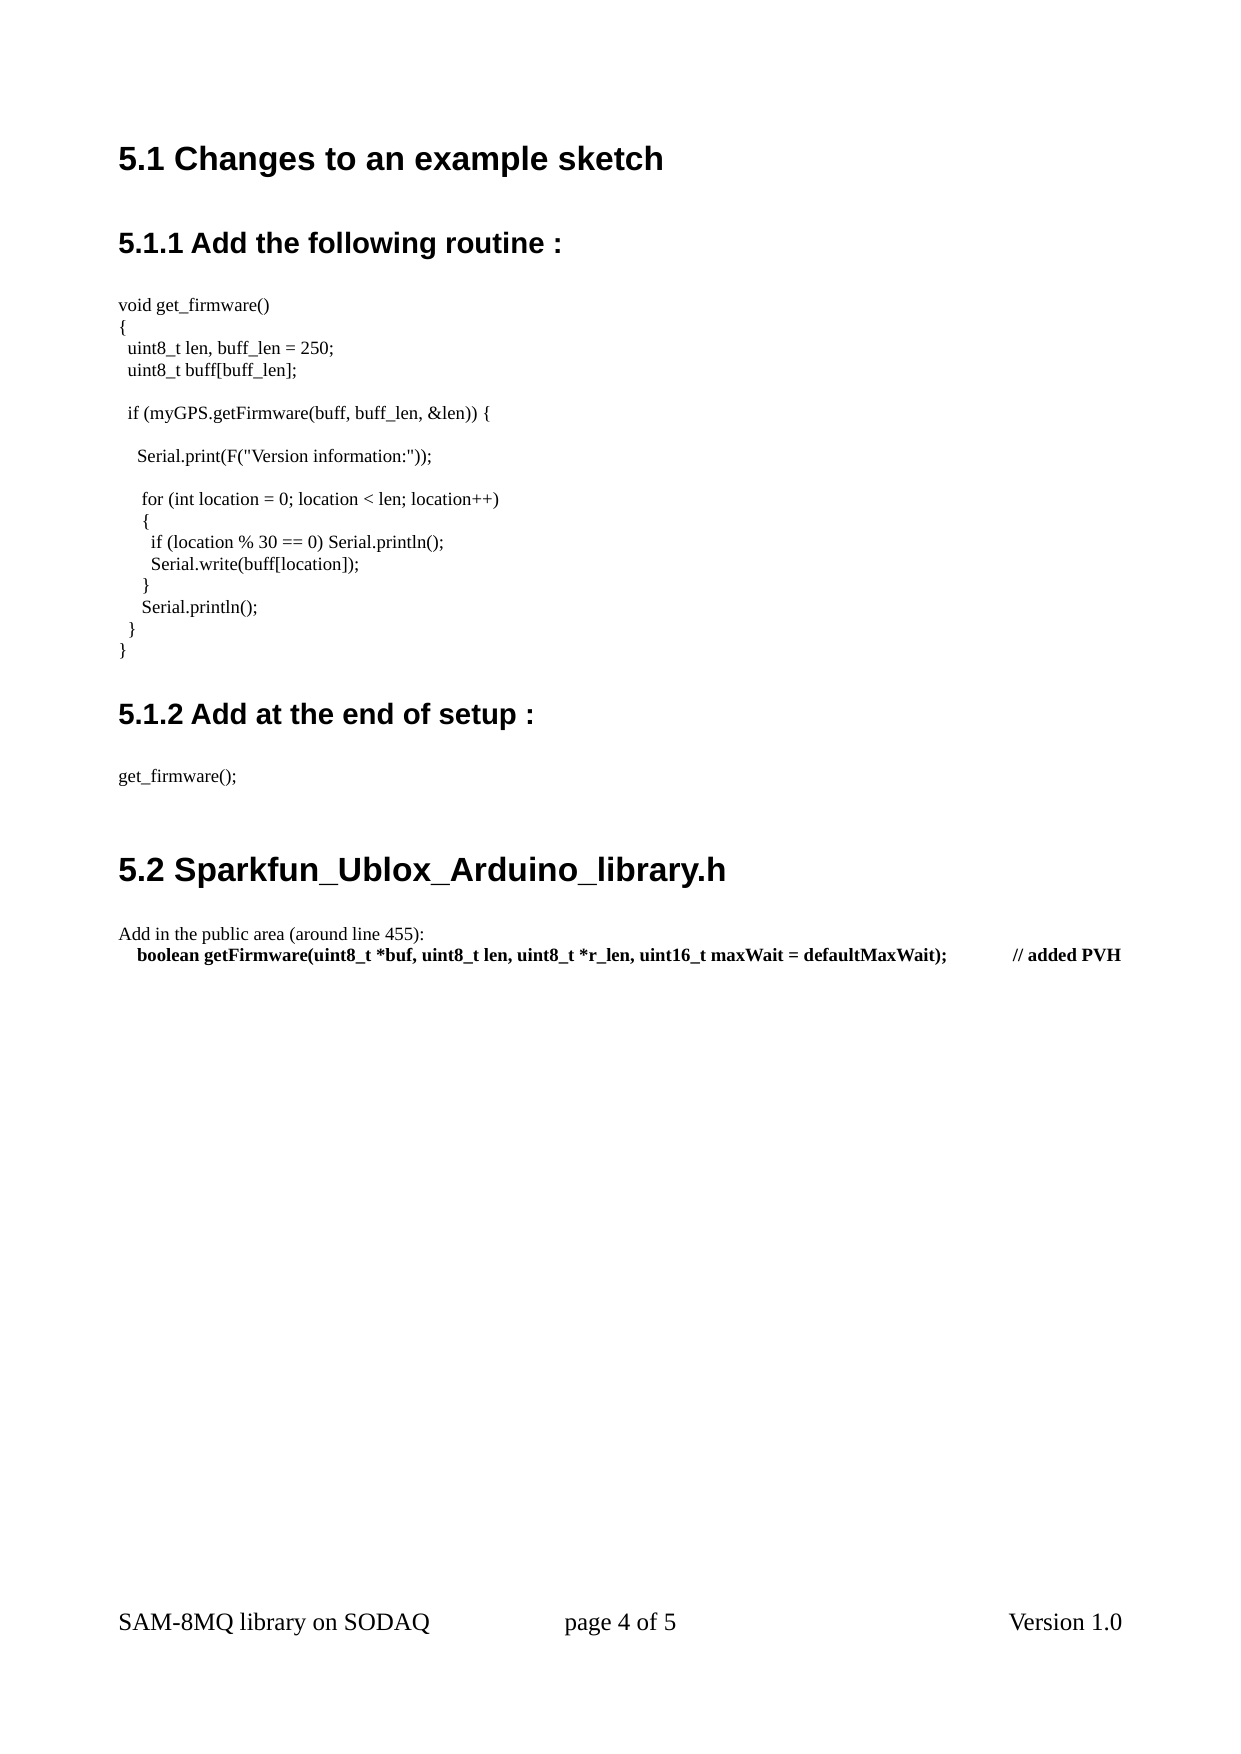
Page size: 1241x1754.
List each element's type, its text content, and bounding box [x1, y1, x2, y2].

text } [118, 574, 1122, 596]
text { [118, 316, 1122, 337]
text { [118, 510, 1122, 531]
text void get_firmware() [118, 294, 1122, 316]
text Serial.print(F("Version information:")); [118, 445, 1122, 467]
text Serial.println(); [118, 596, 1122, 617]
text Serial.write(buff[location]); [118, 553, 1122, 574]
text if (location % 30 == 0) Serial.println(); [118, 531, 1122, 553]
text get_firmware(); [118, 764, 1122, 786]
text } [118, 617, 1122, 639]
text for (int location = 0; location < len; location++) [118, 488, 1122, 510]
text Add in the public area (around line 455): [118, 923, 1122, 944]
text } [118, 639, 1122, 661]
text uint8_t len, buff_len = 250; [118, 337, 1122, 359]
subtitle 5.1.1 Add the following routine : [118, 226, 1122, 260]
subtitle 5.1.2 Add at the end of setup : [118, 697, 1122, 731]
text if (myGPS.getFirmware(buff, buff_len, &len)) { [118, 402, 1122, 423]
text uint8_t buff[buff_len]; [118, 359, 1122, 380]
subtitle 5.2 Sparkfun_Ublox_Arduino_library.h [118, 850, 1122, 889]
text boolean getFirmware(uint8_t *buf, uint8_t len, uint8_t *r_len, uint16_t maxWait = defaultMaxWait); // added PVH [118, 944, 1122, 966]
subtitle 5.1 Changes to an example sketch [118, 139, 1122, 178]
